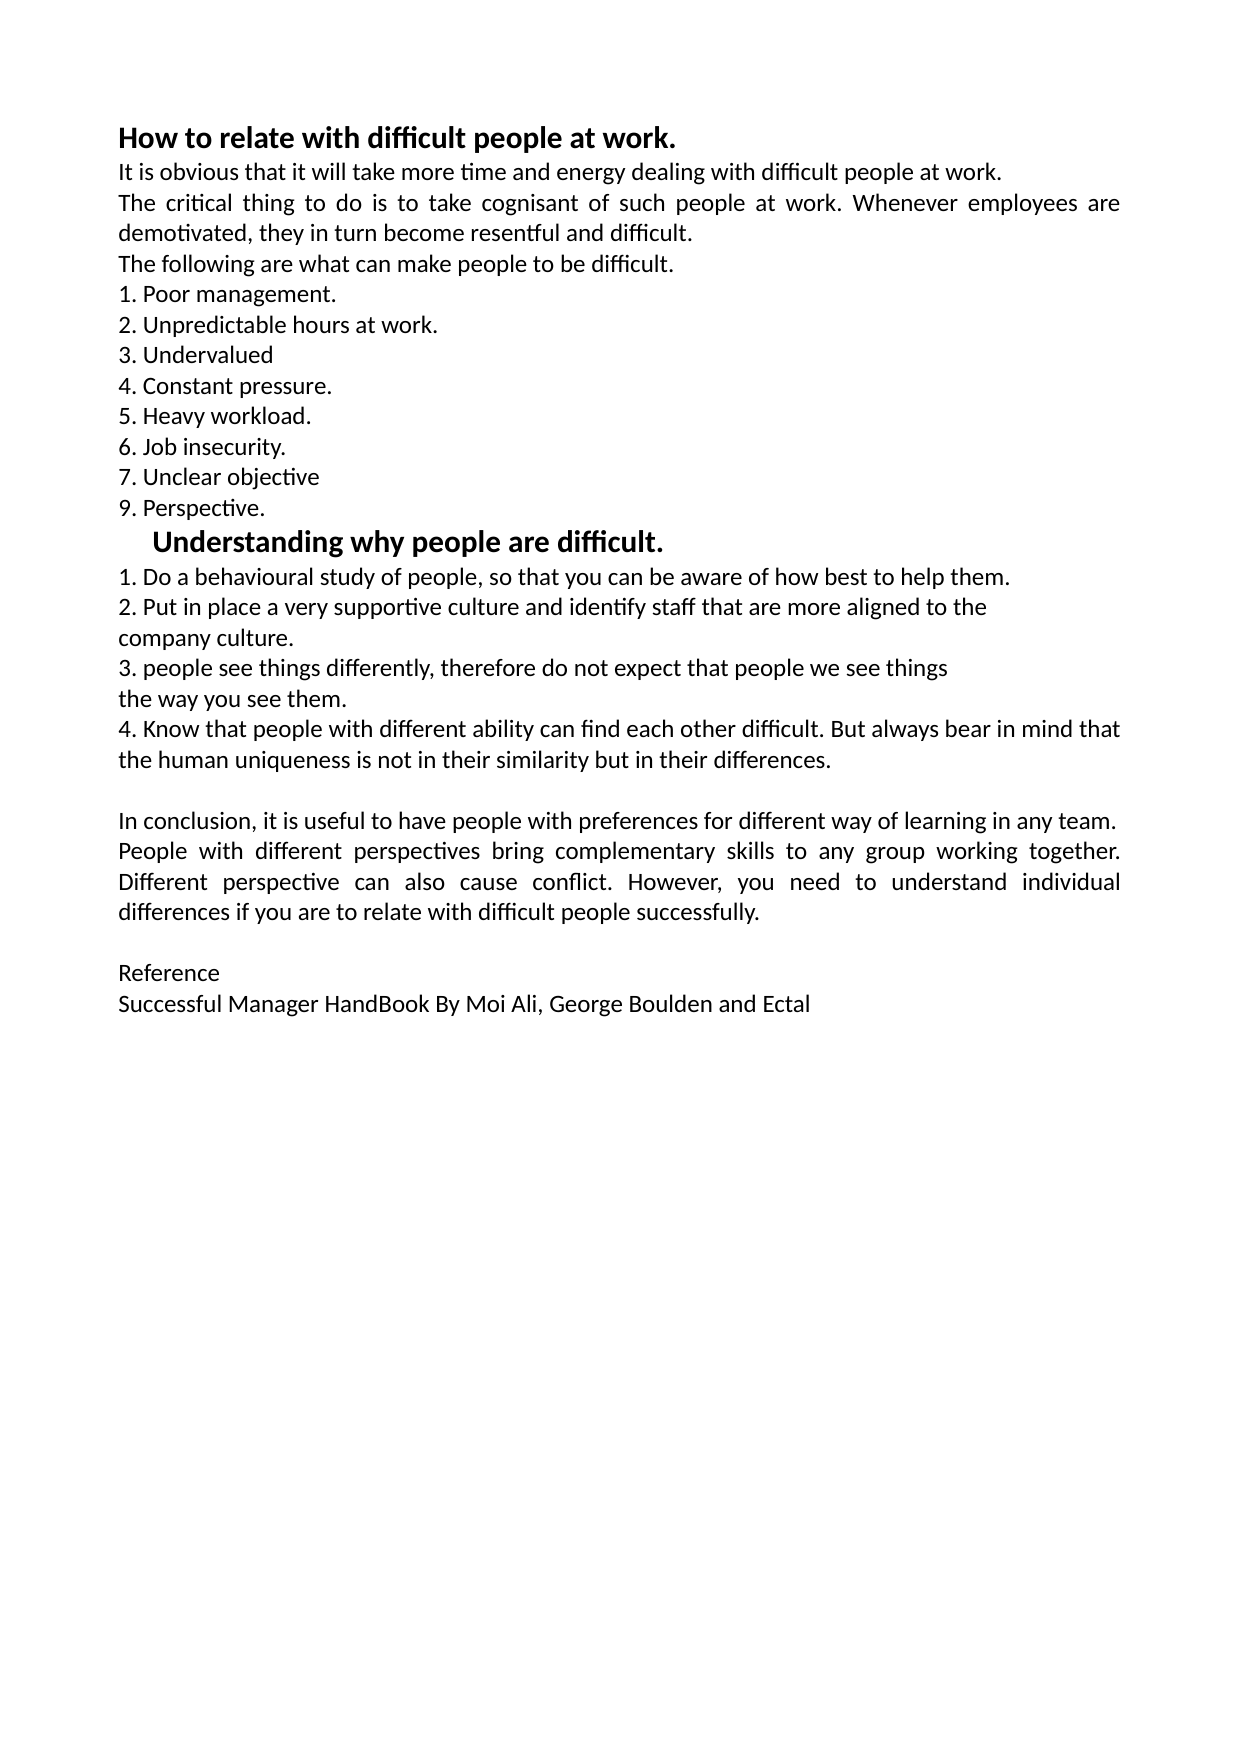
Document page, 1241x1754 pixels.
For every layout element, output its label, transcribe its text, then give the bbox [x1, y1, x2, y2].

text The following are what can make people to be difficult. [118, 248, 1122, 278]
text 5. Heavy workload. [118, 400, 1122, 431]
text How to relate with difficult people at work. [118, 118, 1122, 156]
text the way you see them. [118, 683, 1122, 713]
text Reference [118, 957, 1122, 988]
text 2. Unpredictable hours at work. [118, 309, 1122, 339]
text In conclusion, it is useful to have people with preferences for different way of learning in any team. [118, 805, 1122, 835]
text It is obvious that it will take more time and energy dealing with difficult people at work. [118, 156, 1122, 187]
text 3. Undervalued [118, 339, 1122, 370]
text 4. Constant pressure. [118, 370, 1122, 400]
text 3. people see things differently, therefore do not expect that people we see things [118, 652, 1122, 683]
text 4. Know that people with different ability can find each other difficult. But always bear in mind that the human uniqueness is not in their similarity but in their differences. [118, 713, 1122, 774]
text 1. Do a behavioural study of people, so that you can be aware of how best to help them. [118, 561, 1122, 591]
text 9. Perspective. [118, 492, 1122, 522]
text 2. Put in place a very supportive culture and identify staff that are more aligned to the [118, 591, 1122, 622]
text 6. Job insecurity. [118, 431, 1122, 461]
text The critical thing to do is to take cognisant of such people at work. Whenever employees are demotivated, they in turn become resentful and difficult. [118, 187, 1122, 248]
text Understanding why people are difficult. [118, 522, 1122, 561]
text company culture. [118, 622, 1122, 652]
text Successful Manager HandBook By Moi Ali, George Boulden and Ectal [118, 988, 1122, 1018]
text 1. Poor management. [118, 278, 1122, 309]
text 7. Unclear objective [118, 461, 1122, 492]
text People with different perspectives bring complementary skills to any group working together. Different perspective can also cause conflict. However, you need to understand individual differences if you are to relate with difficult people successfully. [118, 835, 1122, 927]
